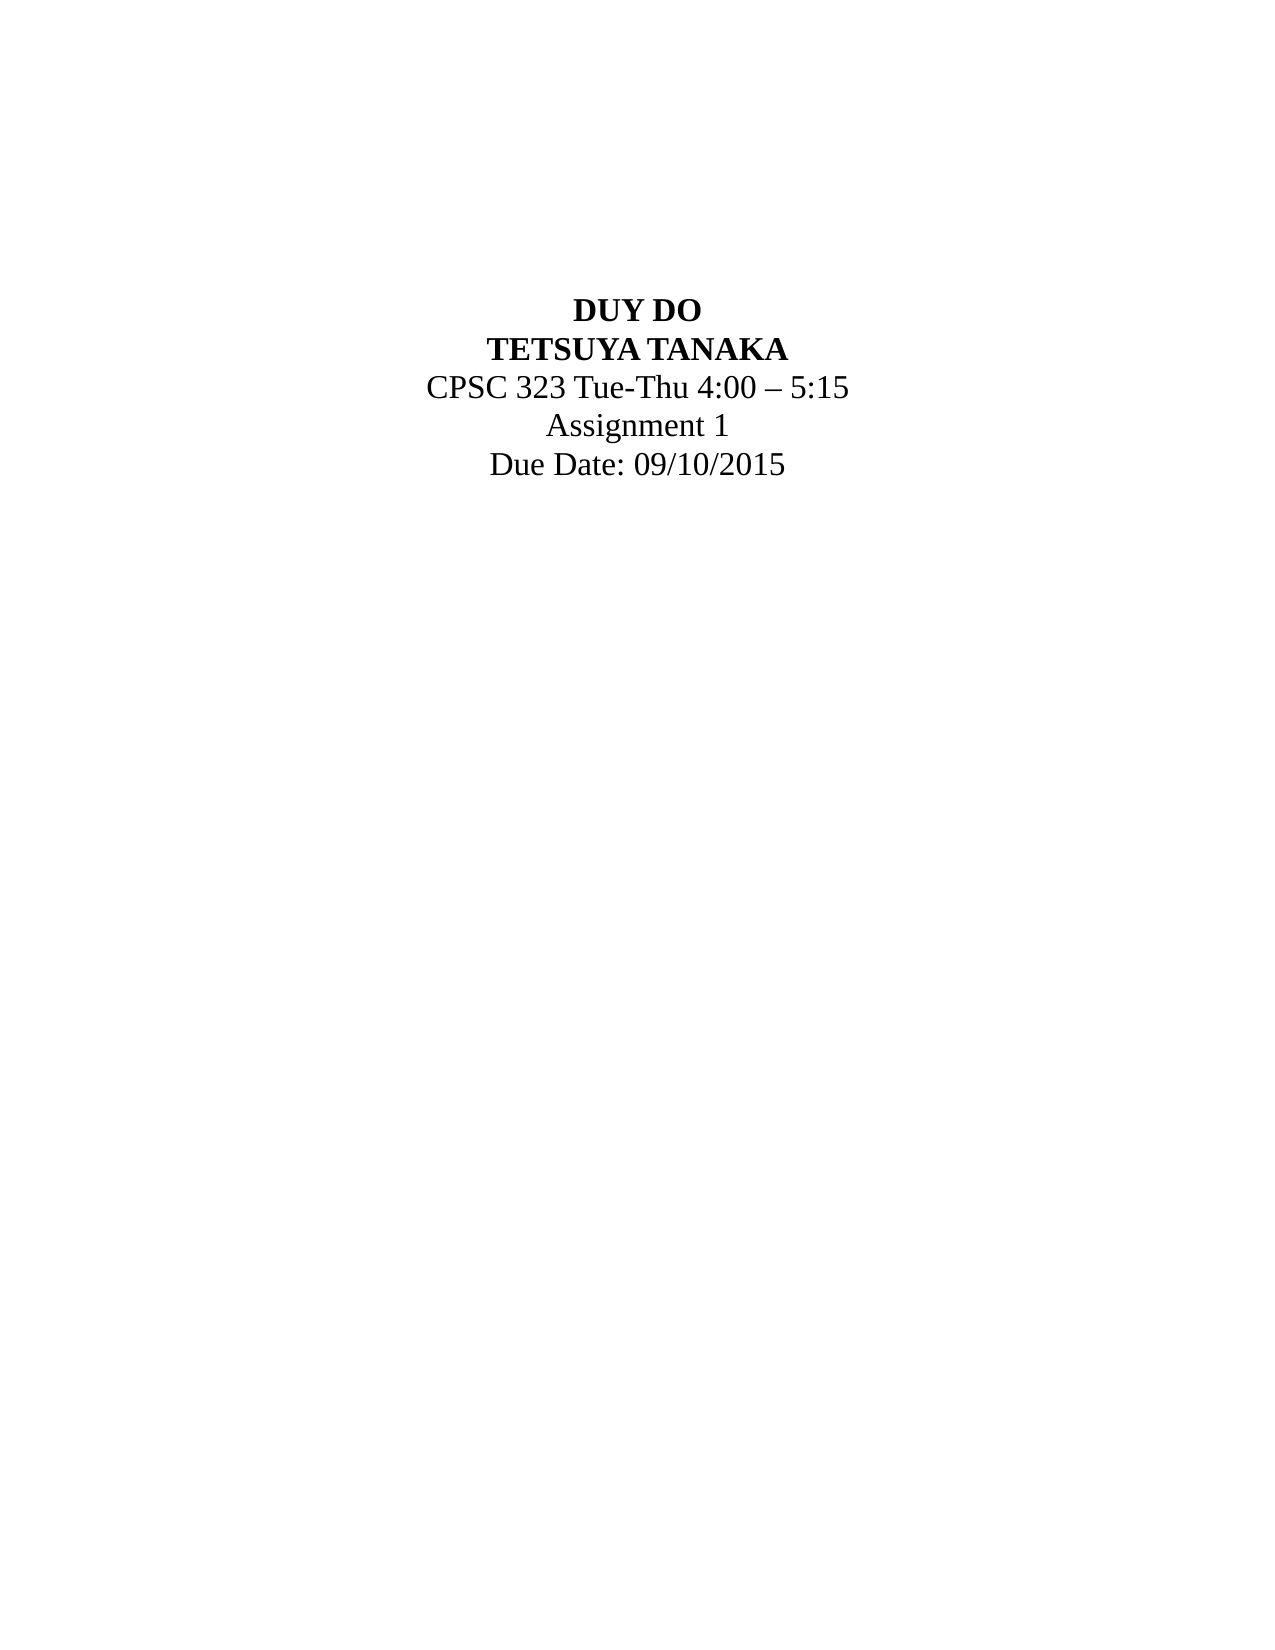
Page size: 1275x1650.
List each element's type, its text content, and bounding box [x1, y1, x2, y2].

text CPSC 323 Tue-Thu 4:00 – 5:15 [118, 367, 1157, 406]
text Assignment 1 [118, 406, 1157, 444]
text TETSUYA TANAKA [118, 329, 1157, 367]
text Due Date: 09/10/2015 [118, 444, 1157, 482]
text DUY DO [118, 291, 1157, 329]
